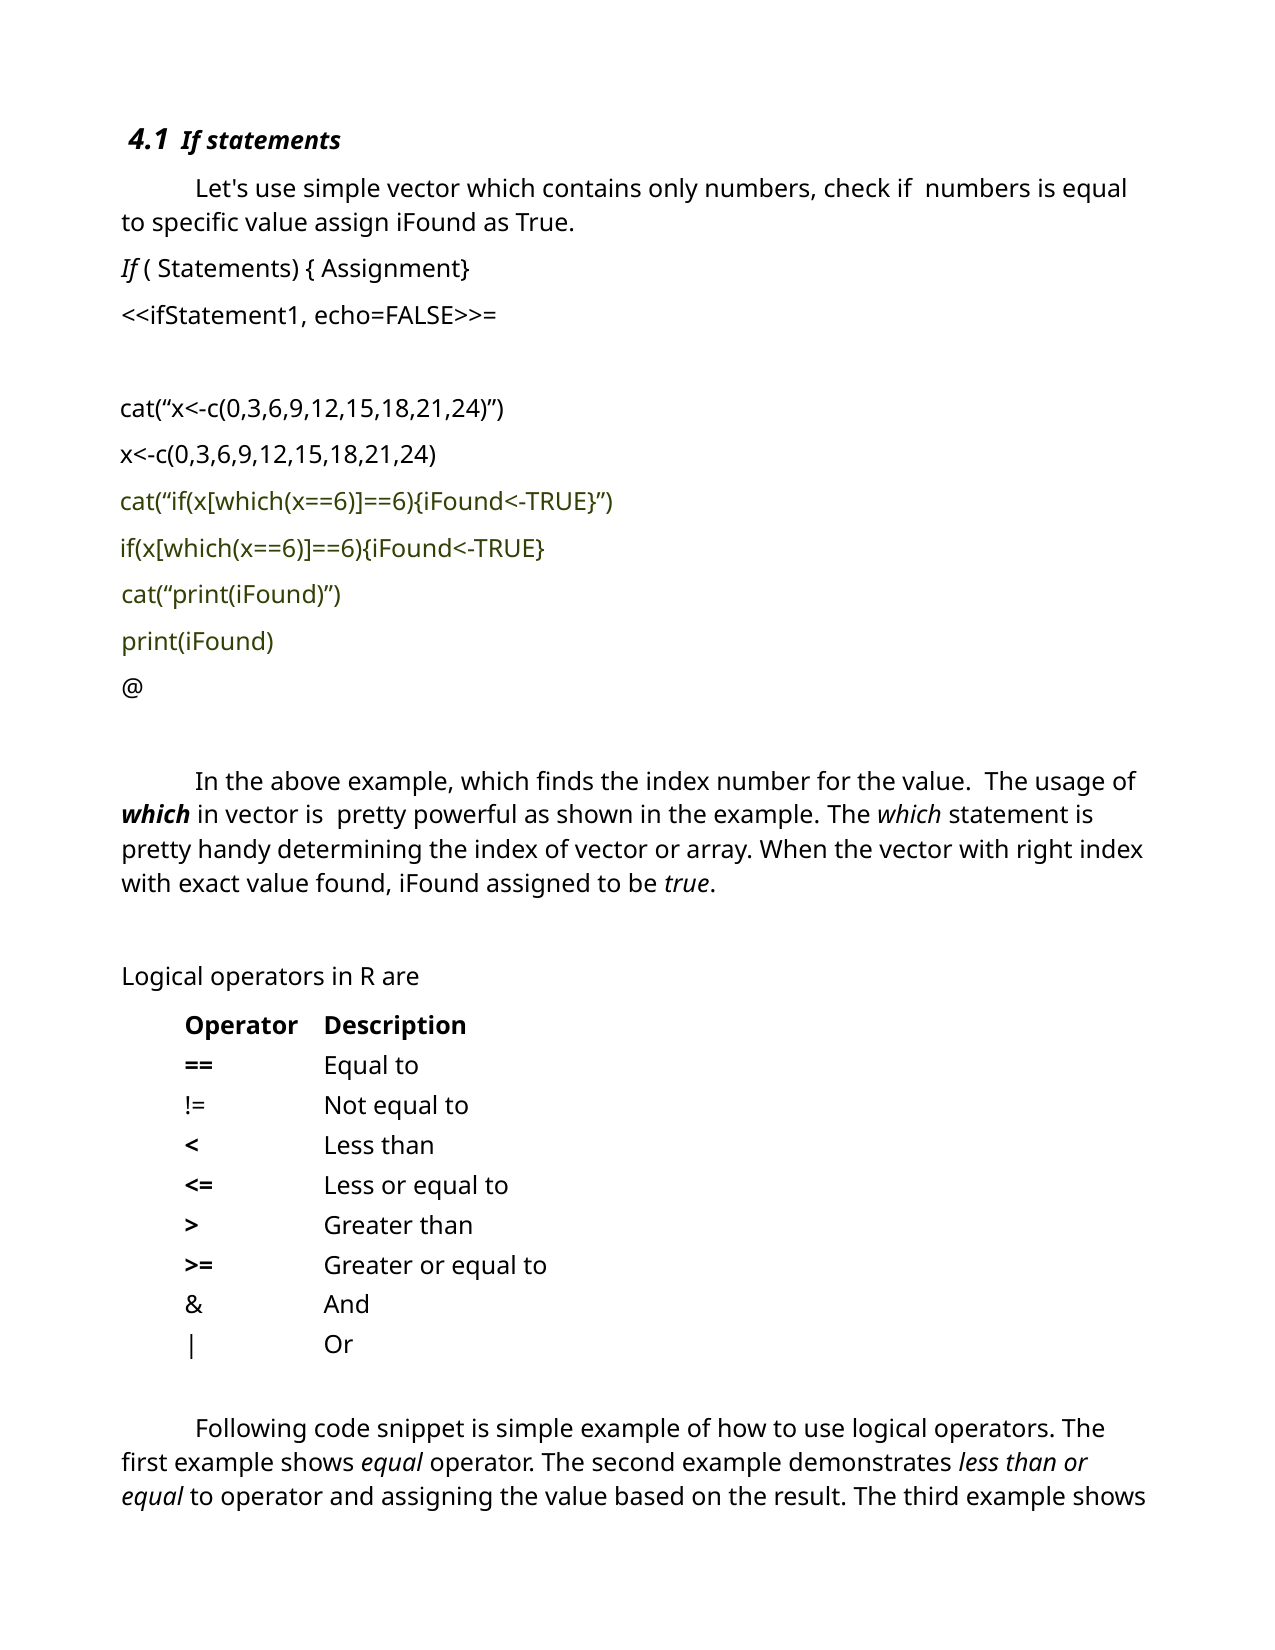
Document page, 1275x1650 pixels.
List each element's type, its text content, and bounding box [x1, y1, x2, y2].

table_cell And [316, 1284, 574, 1324]
text Let's use simple vector which contains only numbers, check if numbers is equal to specific value assign iFound as True. [121, 170, 1158, 238]
table_cell < [177, 1125, 316, 1164]
table_header Operator [177, 1005, 316, 1045]
text print(iFound) [121, 623, 1158, 657]
text x<-c(0,3,6,9,12,15,18,21,24) [119, 437, 1158, 471]
text Logical operators in R are [121, 958, 1158, 992]
text Following code snippet is simple example of how to use logical operators. The first example shows equal operator. The second example demonstrates less than or equal to operator and assigning the value based on the result. The third example shows [121, 1411, 1158, 1513]
text @ [121, 670, 1158, 704]
table_cell Or [316, 1324, 574, 1364]
text In the above example, which finds the index number for the value. The usage of which in vector is pretty powerful as shown in the example. The which statement is pretty handy determining the index of vector or array. When the vector with right index with exact value found, iFound assigned to be true. [121, 763, 1158, 899]
table_cell >= [177, 1244, 316, 1284]
text cat(“if(x[which(x==6)]==6){iFound<-TRUE}”) [119, 484, 1158, 518]
table_cell Less than [316, 1125, 574, 1164]
table_cell <= [177, 1165, 316, 1204]
text cat(“x<-c(0,3,6,9,12,15,18,21,24)”) [119, 391, 1158, 425]
text If ( Statements) { Assignment} [121, 251, 1158, 285]
table_cell != [177, 1085, 316, 1125]
table_cell == [177, 1045, 316, 1085]
table_cell Equal to [316, 1045, 574, 1085]
text <<ifStatement1, echo=FALSE>>= [121, 297, 1158, 332]
subtitle If statements [121, 118, 1158, 158]
table_cell > [177, 1205, 316, 1244]
table_cell Greater or equal to [316, 1244, 574, 1284]
text if(x[which(x==6)]==6){iFound<-TRUE} [119, 530, 1158, 564]
table_cell | [177, 1324, 316, 1364]
table_cell Greater than [316, 1205, 574, 1244]
table_cell Not equal to [316, 1085, 574, 1125]
table_cell Less or equal to [316, 1165, 574, 1204]
table_header Description [316, 1005, 574, 1045]
text cat(“print(iFound)”) [121, 577, 1158, 611]
table_cell & [177, 1284, 316, 1324]
